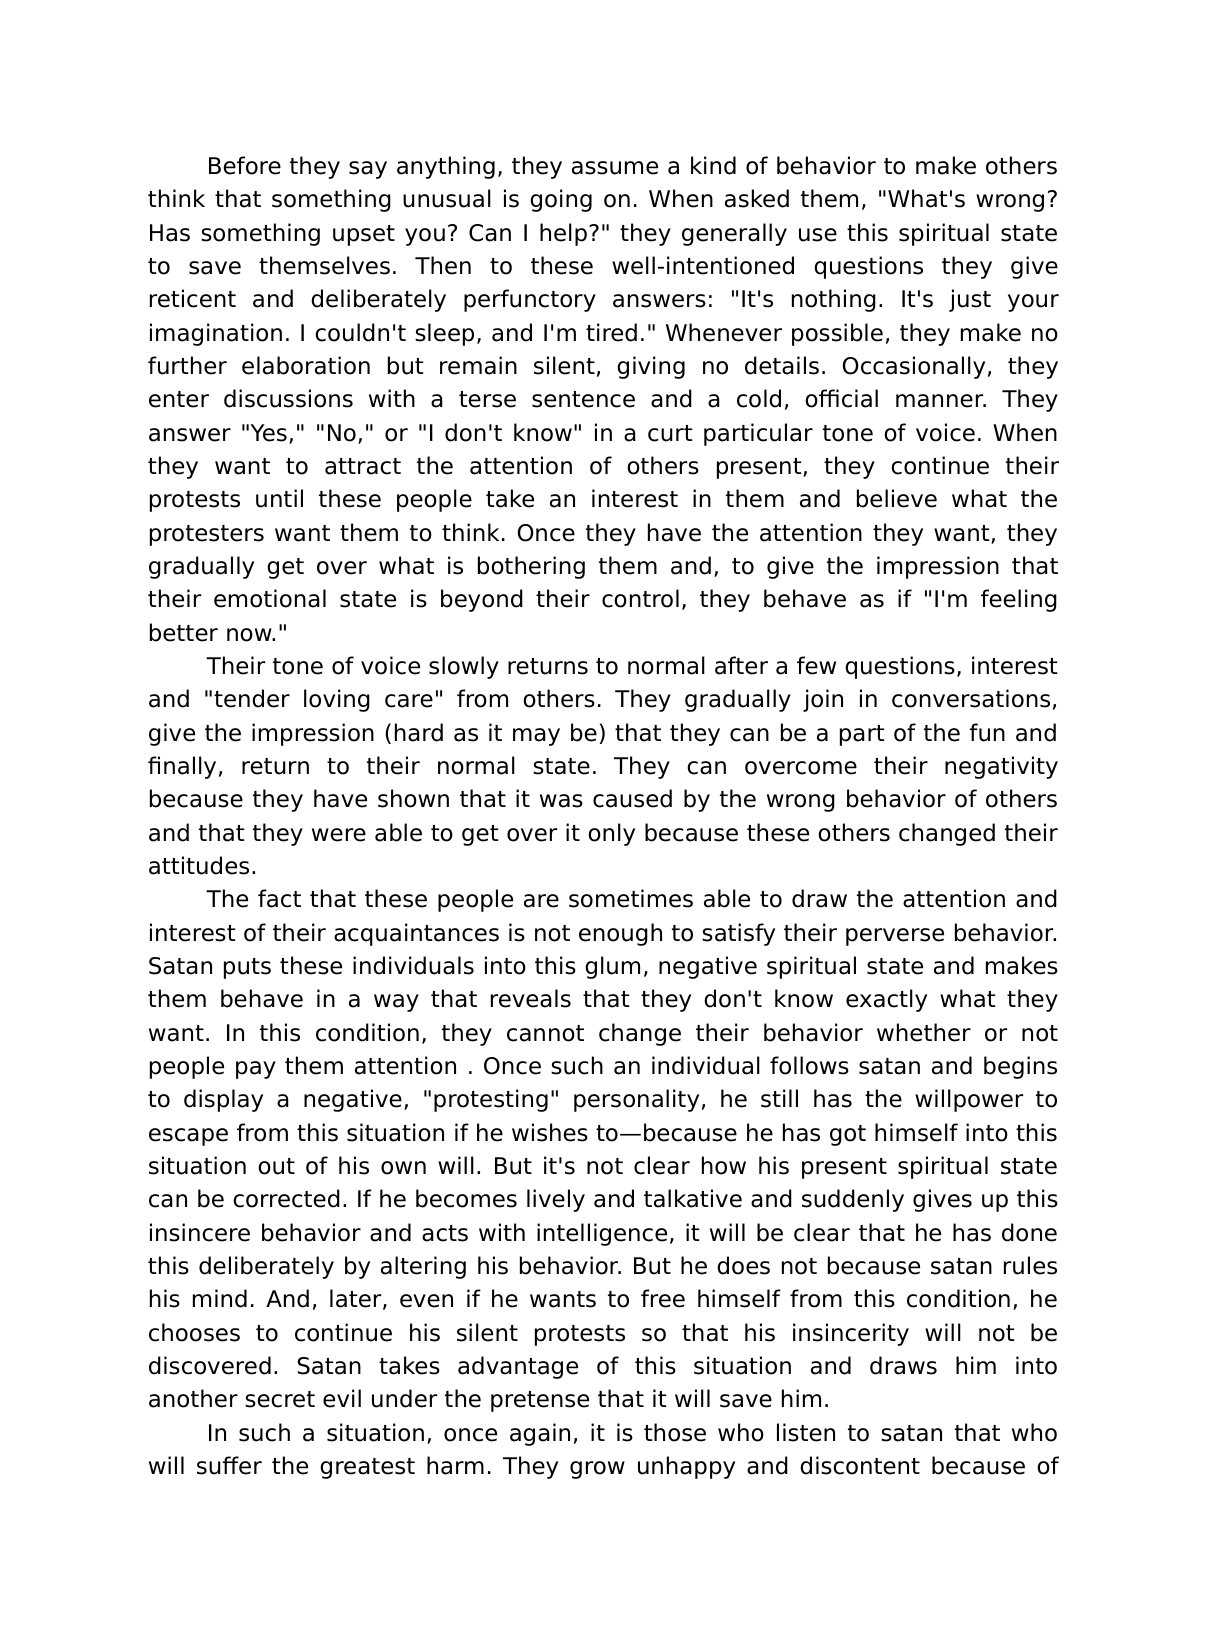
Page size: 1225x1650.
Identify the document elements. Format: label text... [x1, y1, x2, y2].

text Their tone of voice slowly returns to normal after a few questions, interest and "tender loving care" from others. They gradually join in conversations, give the impression (hard as it may be) that they can be a part of the fun and finally, return to their normal state. They can overcome their negativity because they have shown that it was caused by the wrong behavior of others and that they were able to get over it only because these others changed their attitudes. [148, 648, 1060, 881]
text Before they say anything, they assume a kind of behavior to make others think that something unusual is going on. When asked them, "What's wrong? Has something upset you? Can I help?" they generally use this spiritual state to save themselves. Then to these well-intentioned questions they give reticent and deliberately perfunctory answers: "It's nothing. It's just your imagination. I couldn't sleep, and I'm tired." Whenever possible, they make no further elaboration but remain silent, giving no details. Occasionally, they enter discussions with a terse sentence and a cold, official manner. They answer "Yes," "No," or "I don't know" in a curt particular tone of voice. When they want to attract the attention of others present, they continue their protests until these people take an interest in them and believe what the protesters want them to think. Once they have the attention they want, they gradually get over what is bothering them and, to give the impression that their emotional state is beyond their control, they behave as if "I'm feeling better now." [148, 148, 1060, 648]
text The fact that these people are sometimes able to draw the attention and interest of their acquaintances is not enough to satisfy their perverse behavior. Satan puts these individuals into this glum, negative spiritual state and makes them behave in a way that reveals that they don't know exactly what they want. In this condition, they cannot change their behavior whether or not people pay them attention . Once such an individual follows satan and begins to display a negative, "protesting" personality, he still has the willpower to escape from this situation if he wishes to—because he has got himself into this situation out of his own will. But it's not clear how his present spiritual state can be corrected. If he becomes lively and talkative and suddenly gives up this insincere behavior and acts with intelligence, it will be clear that he has done this deliberately by altering his behavior. But he does not because satan rules his mind. And, later, even if he wants to free himself from this condition, he chooses to continue his silent protests so that his insincerity will not be discovered. Satan takes advantage of this situation and draws him into another secret evil under the pretense that it will save him. [148, 881, 1060, 1414]
text In such a situation, once again, it is those who listen to satan that who will suffer the greatest harm. They grow unhappy and discontent because of [148, 1414, 1060, 1481]
